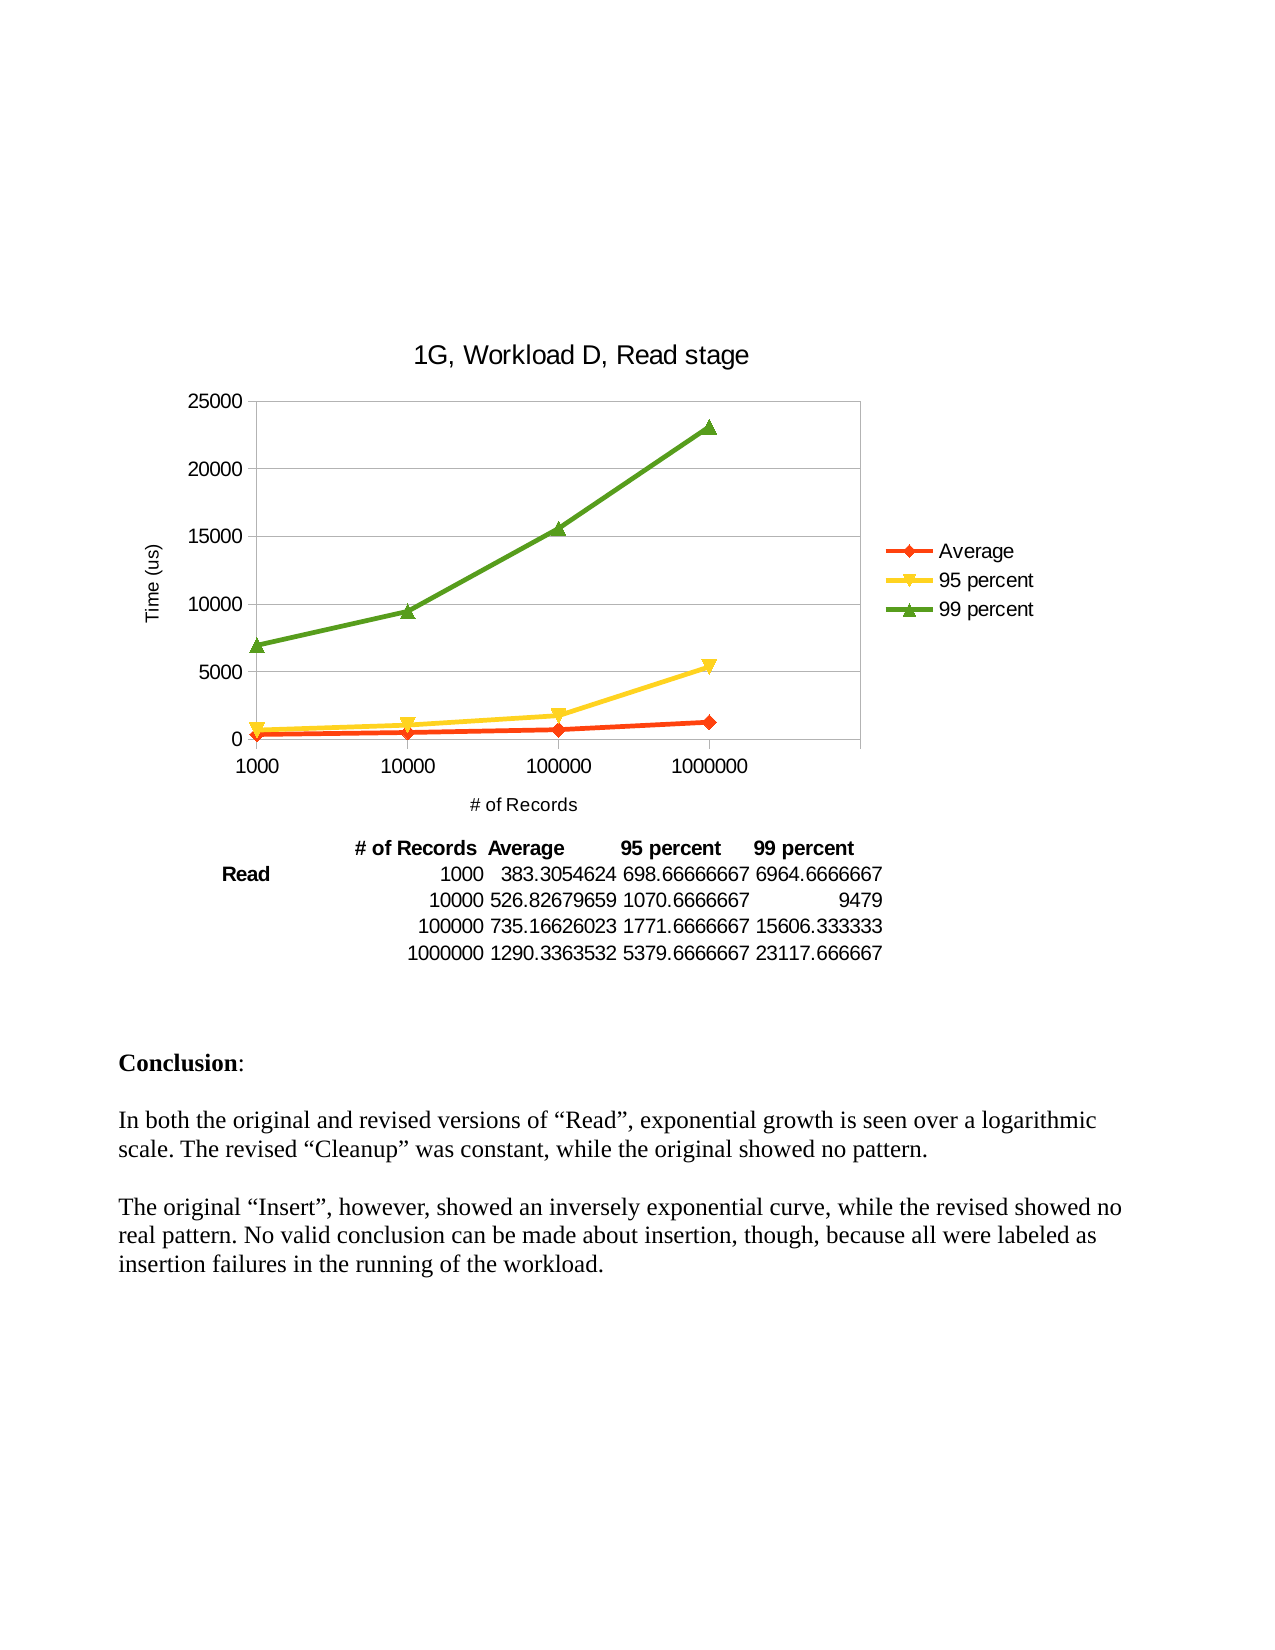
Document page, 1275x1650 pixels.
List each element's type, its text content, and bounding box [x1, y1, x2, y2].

text The original “Insert”, however, showed an inversely exponential curve, while the revised showed no real pattern. No valid conclusion can be made about insertion, though, because all were labeled as insertion failures in the running of the workload. [118, 1192, 1157, 1278]
text Conclusion: [118, 1048, 1157, 1077]
text In both the original and revised versions of “Read”, exponential growth is seen over a logarithmic scale. The revised “Cleanup” was constant, while the original showed no pattern. [118, 1105, 1157, 1163]
